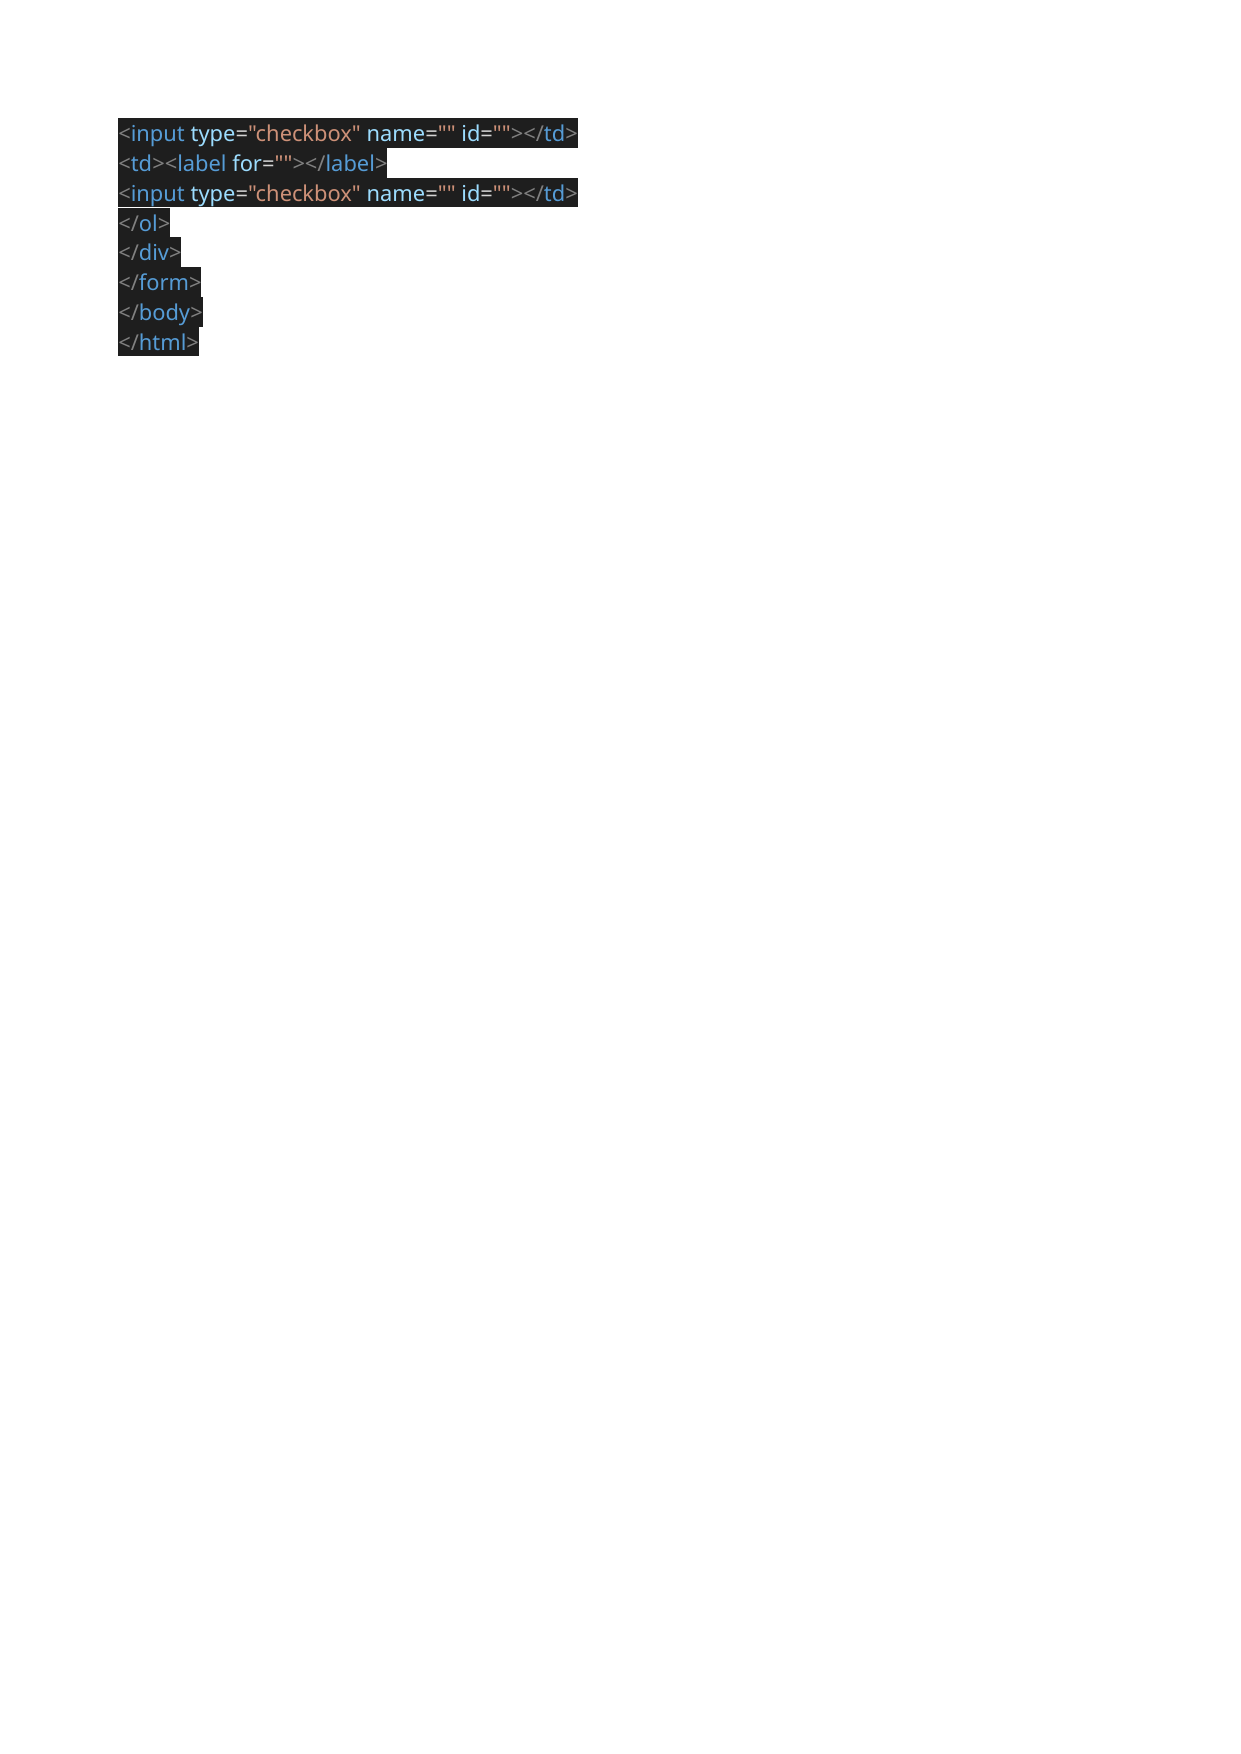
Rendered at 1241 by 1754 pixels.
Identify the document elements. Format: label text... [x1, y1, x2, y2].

text </div> [118, 237, 1122, 267]
text </html> [118, 327, 1122, 356]
text <input type="checkbox" name="" id=""></td> [118, 118, 1122, 148]
text <td><label for=""></label> [118, 148, 1122, 178]
text </ol> [118, 207, 1122, 237]
text </form> [118, 267, 1122, 297]
text <input type="checkbox" name="" id=""></td> [118, 178, 1122, 207]
text </body> [118, 297, 1122, 327]
